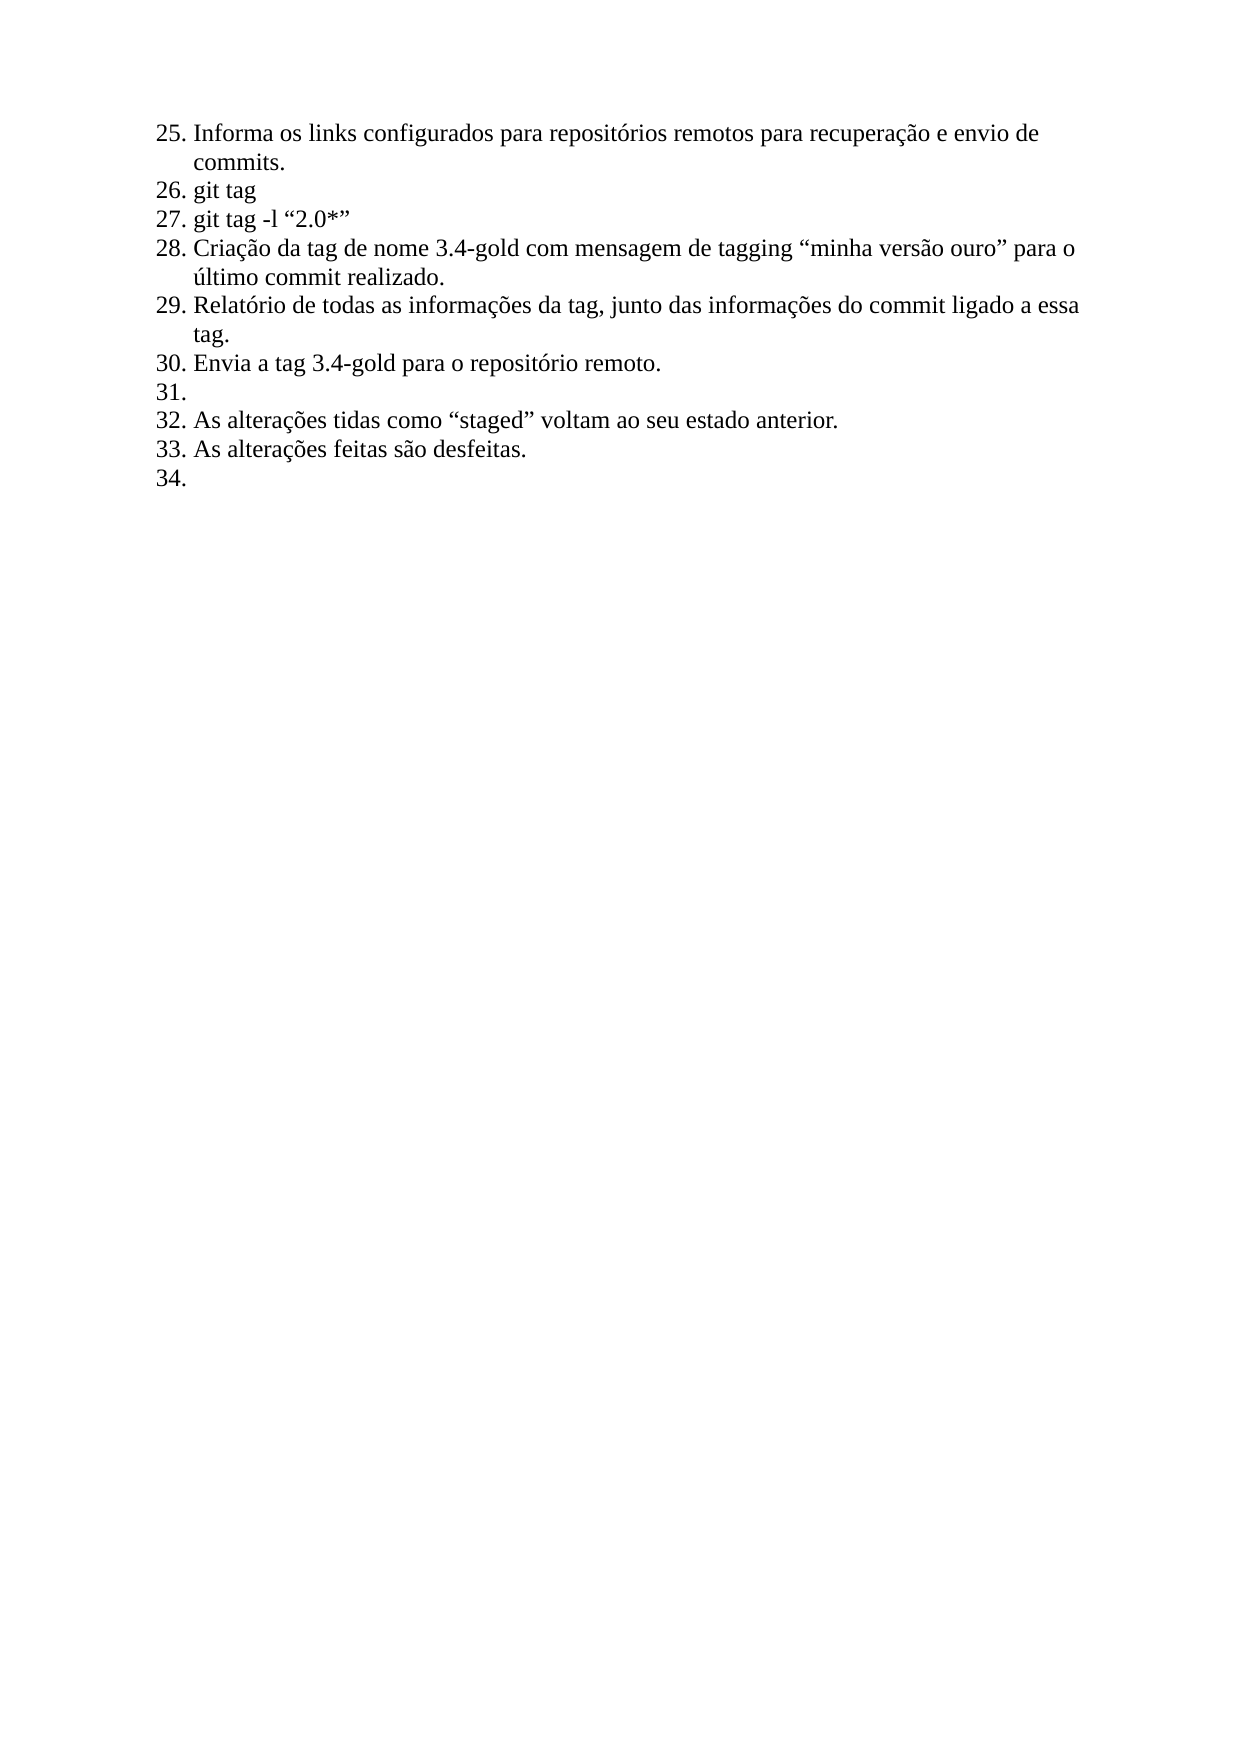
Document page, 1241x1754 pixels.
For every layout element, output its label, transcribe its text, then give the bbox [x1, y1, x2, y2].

list git tag [156, 176, 1122, 204]
list As alterações feitas são desfeitas. [156, 434, 1122, 463]
list Relatório de todas as informações da tag, junto das informações do commit ligado a essa tag. [156, 291, 1122, 348]
list As alterações tidas como “staged” voltam ao seu estado anterior. [156, 406, 1122, 434]
list git tag -l “2.0*” [156, 204, 1122, 233]
list Criação da tag de nome 3.4-gold com mensagem de tagging “minha versão ouro” para o último commit realizado. [156, 233, 1122, 291]
list Informa os links configurados para repositórios remotos para recuperação e envio de commits. [156, 118, 1122, 176]
list Envia a tag 3.4-gold para o repositório remoto. [156, 348, 1122, 377]
